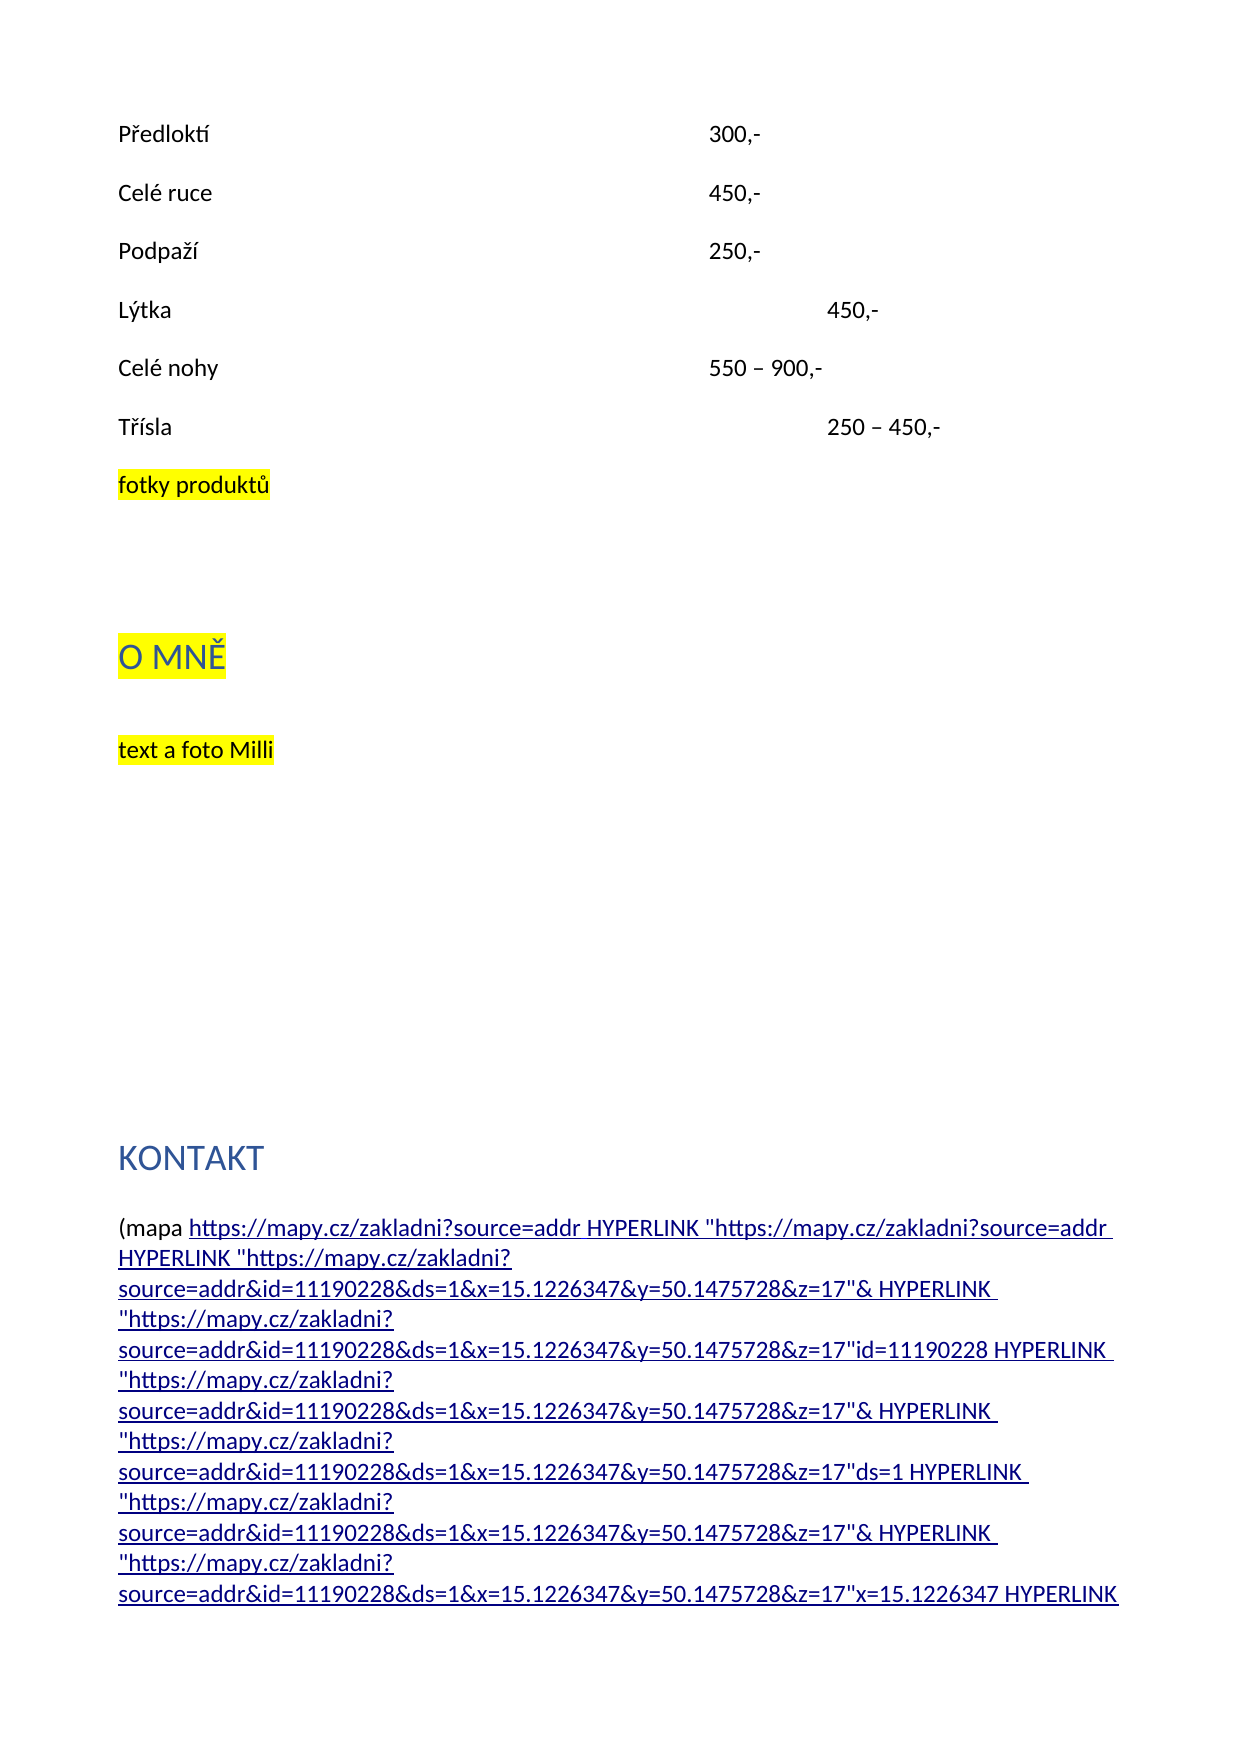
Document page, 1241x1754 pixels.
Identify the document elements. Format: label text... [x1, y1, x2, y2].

text Celé ruce 450,- [118, 177, 1122, 207]
text KONTAKT [118, 1134, 1122, 1179]
text Podpaží 250,- [118, 235, 1122, 266]
text Lýtka 450,- [118, 294, 1122, 324]
text text a foto Milli [118, 735, 1122, 765]
text (mapa https://mapy.cz/zakladni?source=addr HYPERLINK "https://mapy.cz/zakladni?source=addr HYPERLINK "https://mapy.cz/zakladni?source=addr&id=11190228&ds=1&x=15.1226347&y=50.1475728&z=17"& HYPERLINK "https://mapy.cz/zakladni?source=addr&id=11190228&ds=1&x=15.1226347&y=50.1475728&z=17"id=11190228 HYPERLINK "https://mapy.cz/zakladni?source=addr&id=11190228&ds=1&x=15.1226347&y=50.1475728&z=17"& HYPERLINK "https://mapy.cz/zakladni?source=addr&id=11190228&ds=1&x=15.1226347&y=50.1475728&z=17"ds=1 HYPERLINK "https://mapy.cz/zakladni?source=addr&id=11190228&ds=1&x=15.1226347&y=50.1475728&z=17"& HYPERLINK "https://mapy.cz/zakladni?source=addr&id=11190228&ds=1&x=15.1226347&y=50.1475728&z=17"x=15.1226347 HYPERLINK [118, 1212, 1122, 1608]
text Třísla 250 – 450,- [118, 411, 1122, 441]
text Celé nohy 550 – 900,- [118, 352, 1122, 383]
text fotky produktů [118, 469, 1122, 500]
text Předloktí 300,- [118, 118, 1122, 149]
text O MNĚ [118, 633, 1122, 679]
